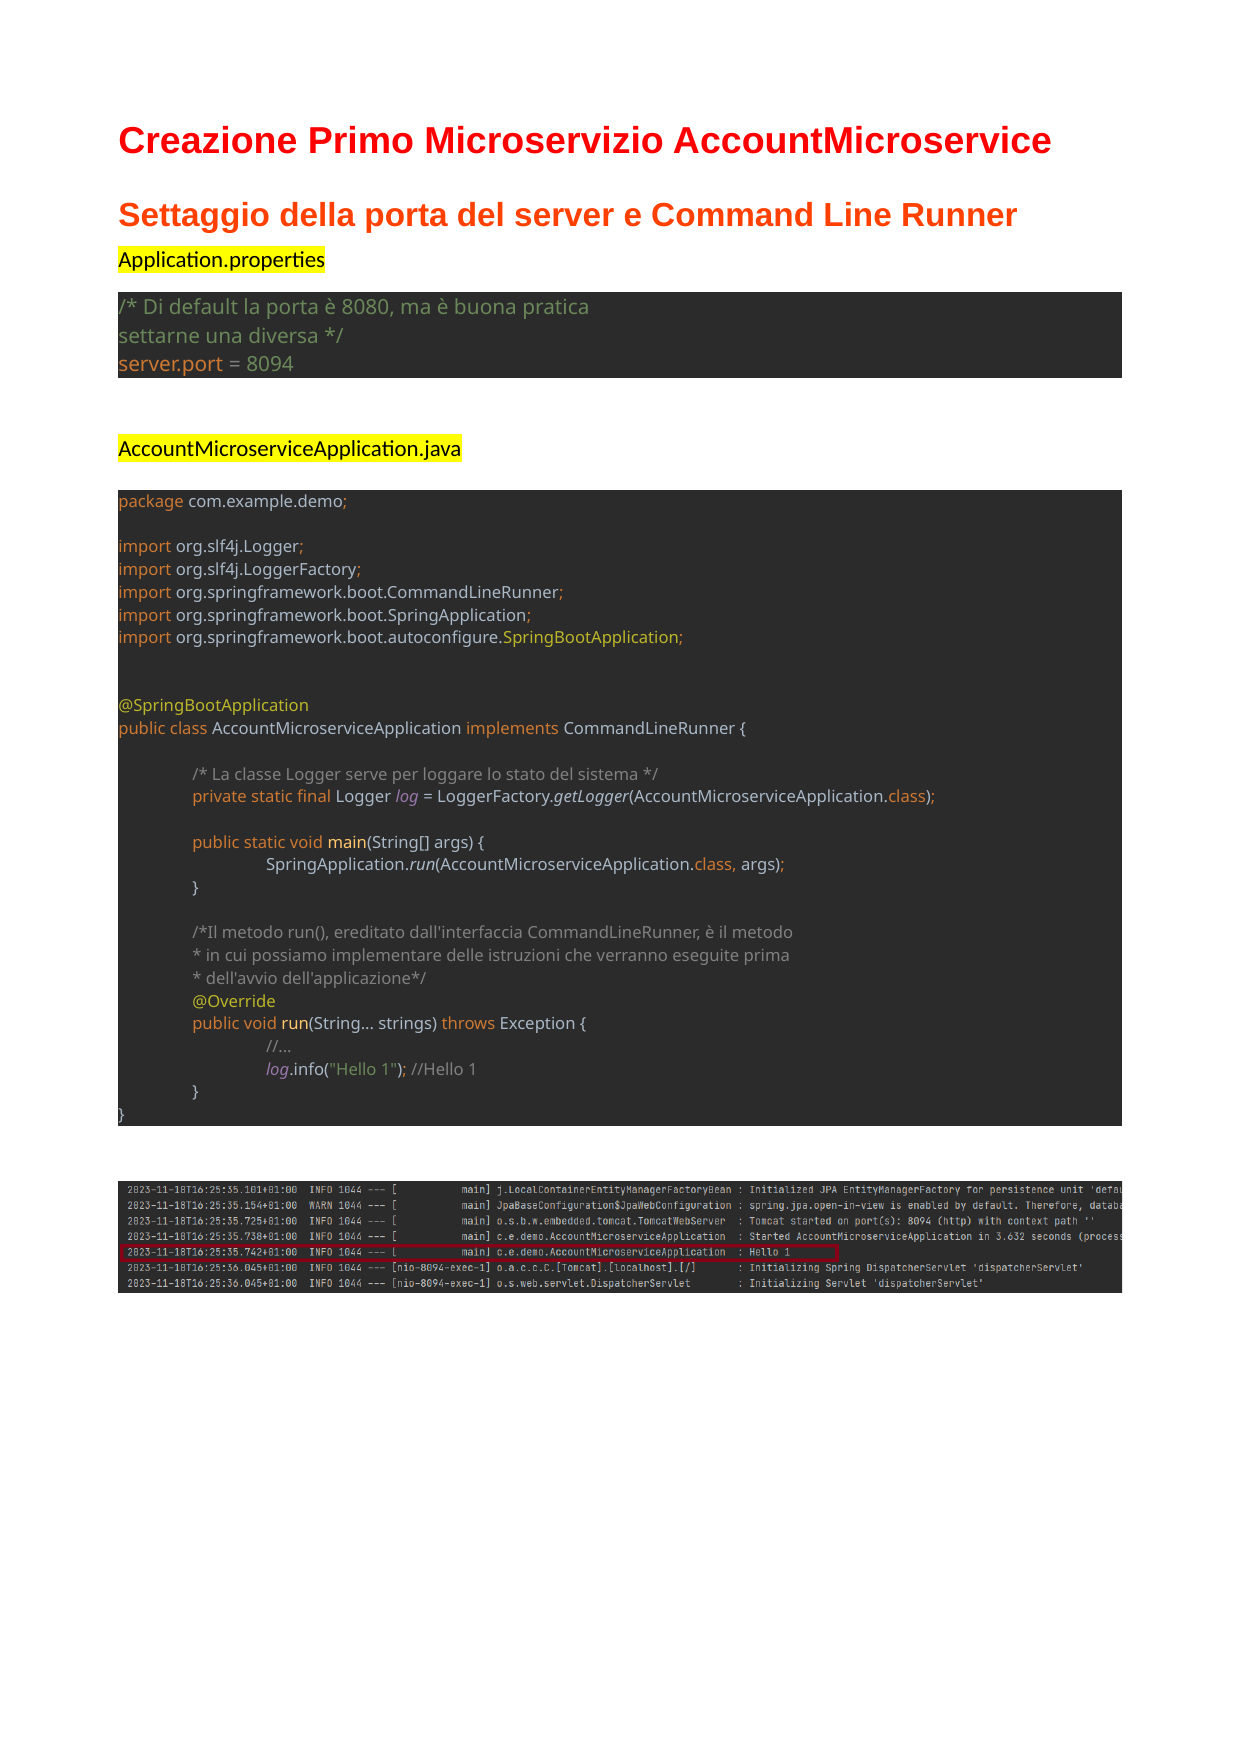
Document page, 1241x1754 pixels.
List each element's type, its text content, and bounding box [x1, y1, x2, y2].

subtitle Creazione Primo Microservizio AccountMicroservice [118, 118, 1122, 161]
text /* Di default la porta è 8080, ma è buona pratica settarne una diversa */ server.port = 8094 [118, 292, 1122, 378]
picture [118, 1181, 1123, 1293]
text AccountMicroserviceApplication.java [118, 434, 1122, 462]
subtitle Settaggio della porta del server e Command Line Runner [118, 194, 1122, 233]
text Application.properties [118, 246, 1122, 273]
text package com.example.demo; import org.slf4j.Logger; import org.slf4j.LoggerFactory; import org.springframework.boot.CommandLineRunner; import org.springframework.boot.SpringApplication; import org.springframework.boot.autoconfigure.SpringBootApplication; @SpringBootApplication public class AccountMicroserviceApplication implements CommandLineRunner { /* La classe Logger serve per loggare lo stato del sistema */ private static final Logger log = LoggerFactory.getLogger(AccountMicroserviceApplication.class); public static void main(String[] args) { SpringApplication.run(AccountMicroserviceApplication.class, args); } /*Il metodo run(), ereditato dall'interfaccia CommandLineRunner, è il metodo * in cui possiamo implementare delle istruzioni che verranno eseguite prima * dell'avvio dell'applicazione*/ @Override public void run(String... strings) throws Exception { //... log.info("Hello 1"); //Hello 1 } } [118, 490, 1122, 1126]
